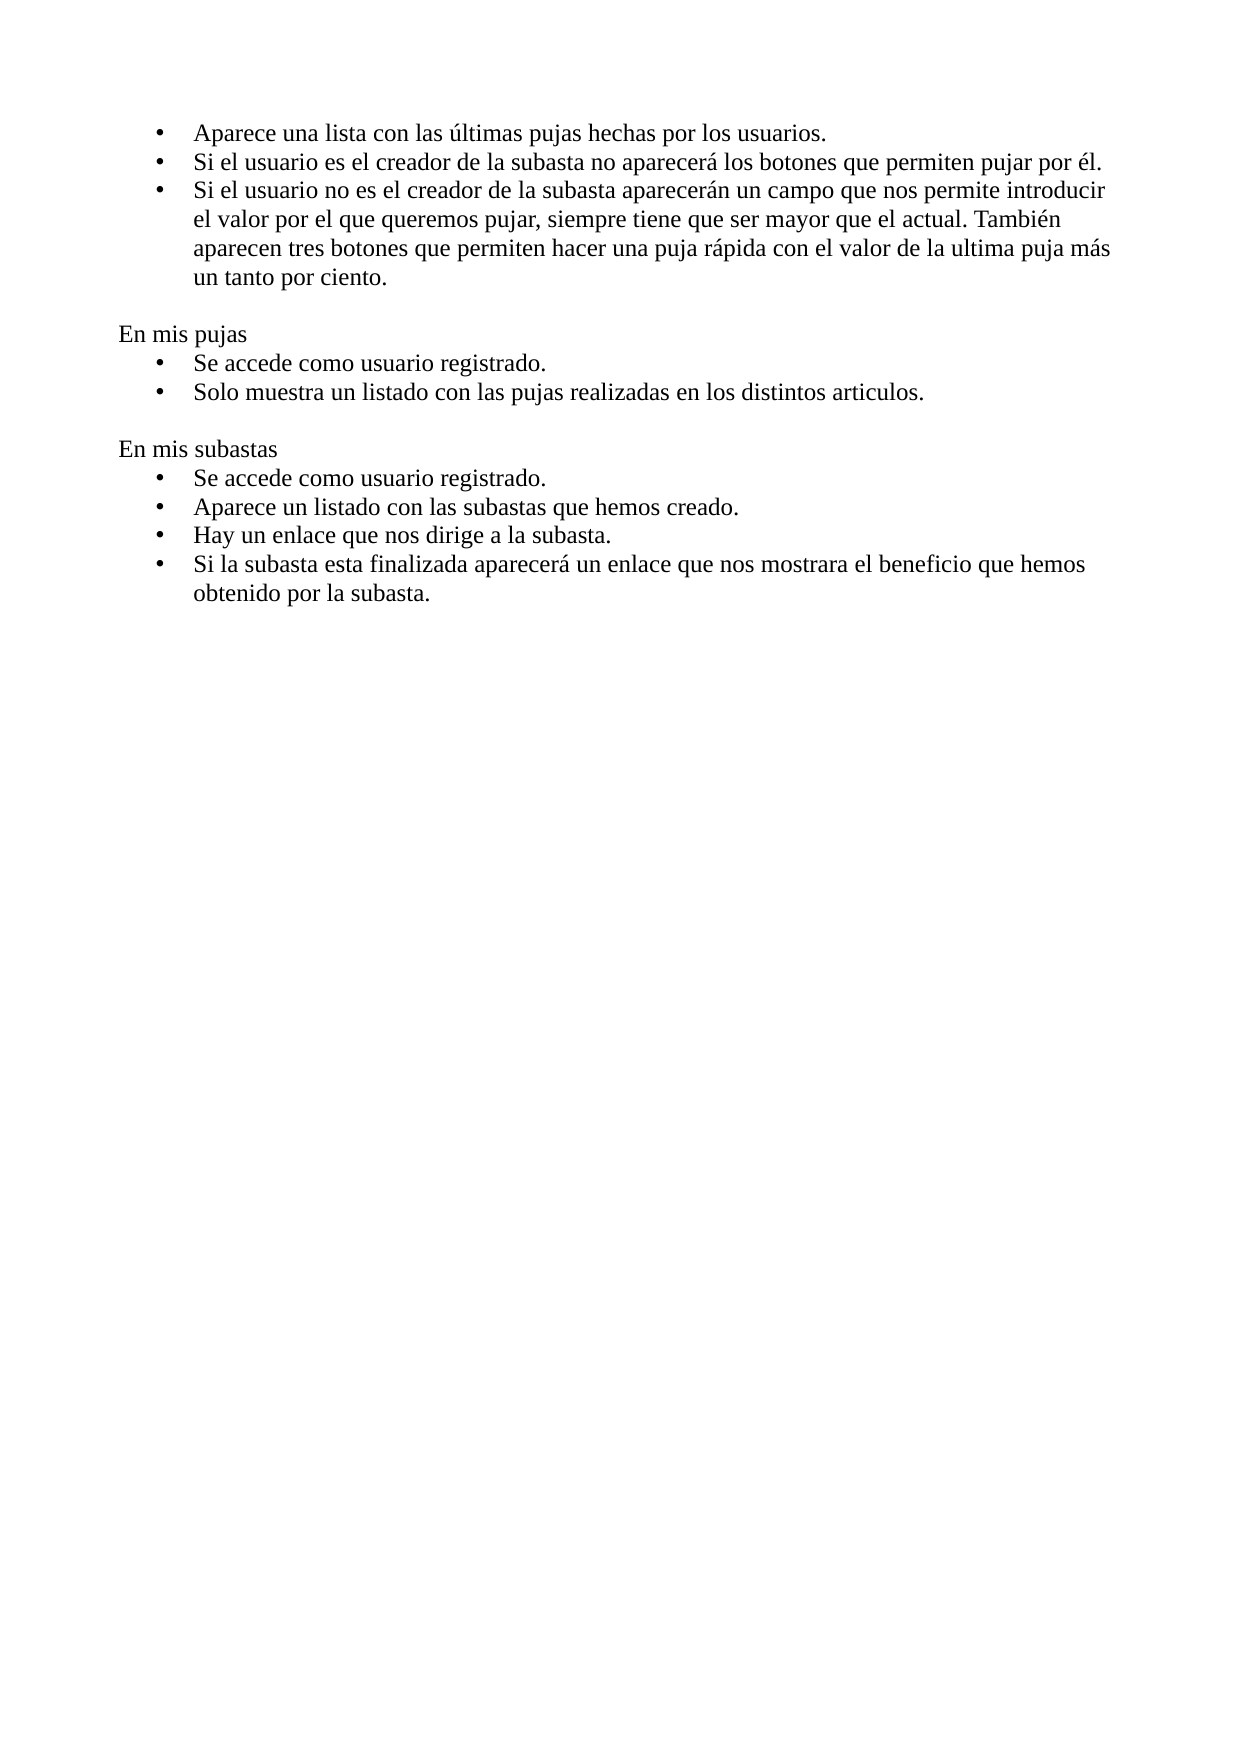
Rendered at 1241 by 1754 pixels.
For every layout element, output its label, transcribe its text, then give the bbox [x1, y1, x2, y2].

text En mis pujas [118, 319, 1122, 348]
list Aparece un listado con las subastas que hemos creado. [156, 492, 1122, 521]
list Solo muestra un listado con las pujas realizadas en los distintos articulos. [156, 377, 1122, 406]
list Aparece una lista con las últimas pujas hechas por los usuarios. [156, 118, 1122, 147]
list Si el usuario no es el creador de la subasta aparecerán un campo que nos permite introducir el valor por el que queremos pujar, siempre tiene que ser mayor que el actual. También aparecen tres botones que permiten hacer una puja rápida con el valor de la ultima puja más un tanto por ciento. [156, 176, 1122, 291]
list Hay un enlace que nos dirige a la subasta. [156, 521, 1122, 549]
list Se accede como usuario registrado. [156, 348, 1122, 377]
list Si la subasta esta finalizada aparecerá un enlace que nos mostrara el beneficio que hemos obtenido por la subasta. [156, 549, 1122, 607]
list Se accede como usuario registrado. [156, 463, 1122, 492]
list Si el usuario es el creador de la subasta no aparecerá los botones que permiten pujar por él. [156, 147, 1122, 176]
text En mis subastas [118, 434, 1122, 463]
